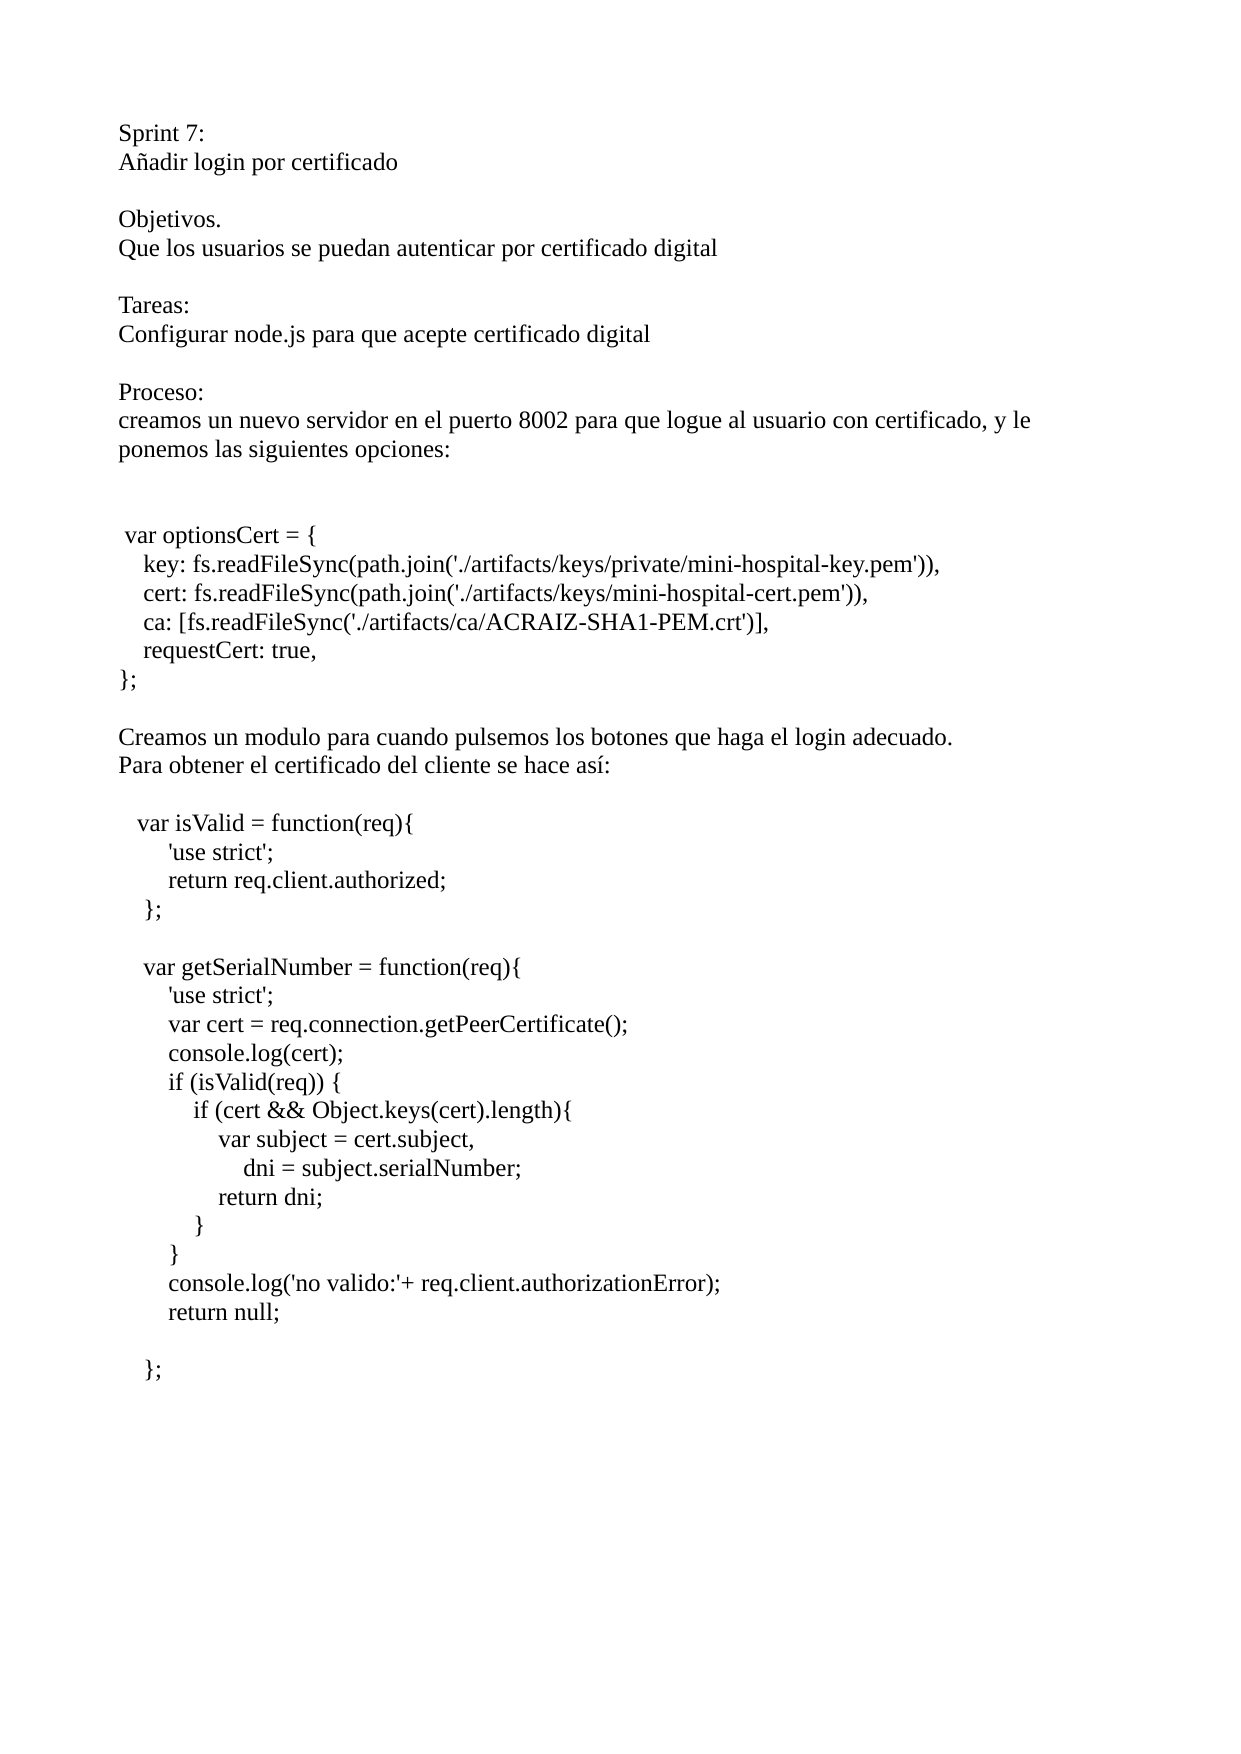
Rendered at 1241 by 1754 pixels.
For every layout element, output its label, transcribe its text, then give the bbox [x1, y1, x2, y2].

text var cert = req.connection.getPeerCertificate(); [118, 1009, 1122, 1038]
text cert: fs.readFileSync(path.join('./artifacts/keys/mini-hospital-cert.pem')), [118, 578, 1122, 607]
text } [118, 1211, 1122, 1239]
text Objetivos. [118, 204, 1122, 233]
text Proceso: [118, 377, 1122, 406]
text var getSerialNumber = function(req){ [118, 952, 1122, 981]
text if (cert && Object.keys(cert).length){ [118, 1096, 1122, 1124]
text Tareas: [118, 291, 1122, 319]
text return null; [118, 1297, 1122, 1326]
text var subject = cert.subject, [118, 1124, 1122, 1153]
text Que los usuarios se puedan autenticar por certificado digital [118, 233, 1122, 262]
text ca: [fs.readFileSync('./artifacts/ca/ACRAIZ-SHA1-PEM.crt')], [118, 607, 1122, 636]
text }; [118, 664, 1122, 693]
text Creamos un modulo para cuando pulsemos los botones que haga el login adecuado. [118, 722, 1122, 751]
text Para obtener el certificado del cliente se hace así: [118, 751, 1122, 779]
text dni = subject.serialNumber; [118, 1153, 1122, 1182]
text return dni; [118, 1182, 1122, 1211]
text creamos un nuevo servidor en el puerto 8002 para que logue al usuario con certificado, y le ponemos las siguientes opciones: [118, 406, 1122, 463]
text Añadir login por certificado [118, 147, 1122, 176]
text requestCert: true, [118, 636, 1122, 664]
text 'use strict'; [118, 981, 1122, 1009]
text var optionsCert = { [118, 521, 1122, 549]
text if (isValid(req)) { [118, 1067, 1122, 1096]
text Configurar node.js para que acepte certificado digital [118, 319, 1122, 348]
text key: fs.readFileSync(path.join('./artifacts/keys/private/mini-hospital-key.pem')), [118, 549, 1122, 578]
text }; [118, 1354, 1122, 1383]
text var isValid = function(req){ [118, 808, 1122, 837]
text console.log('no valido:'+ req.client.authorizationError); [118, 1268, 1122, 1297]
text return req.client.authorized; [118, 866, 1122, 894]
text } [118, 1239, 1122, 1268]
text Sprint 7: [118, 118, 1122, 147]
text console.log(cert); [118, 1038, 1122, 1067]
text }; [118, 894, 1122, 923]
text 'use strict'; [118, 837, 1122, 866]
